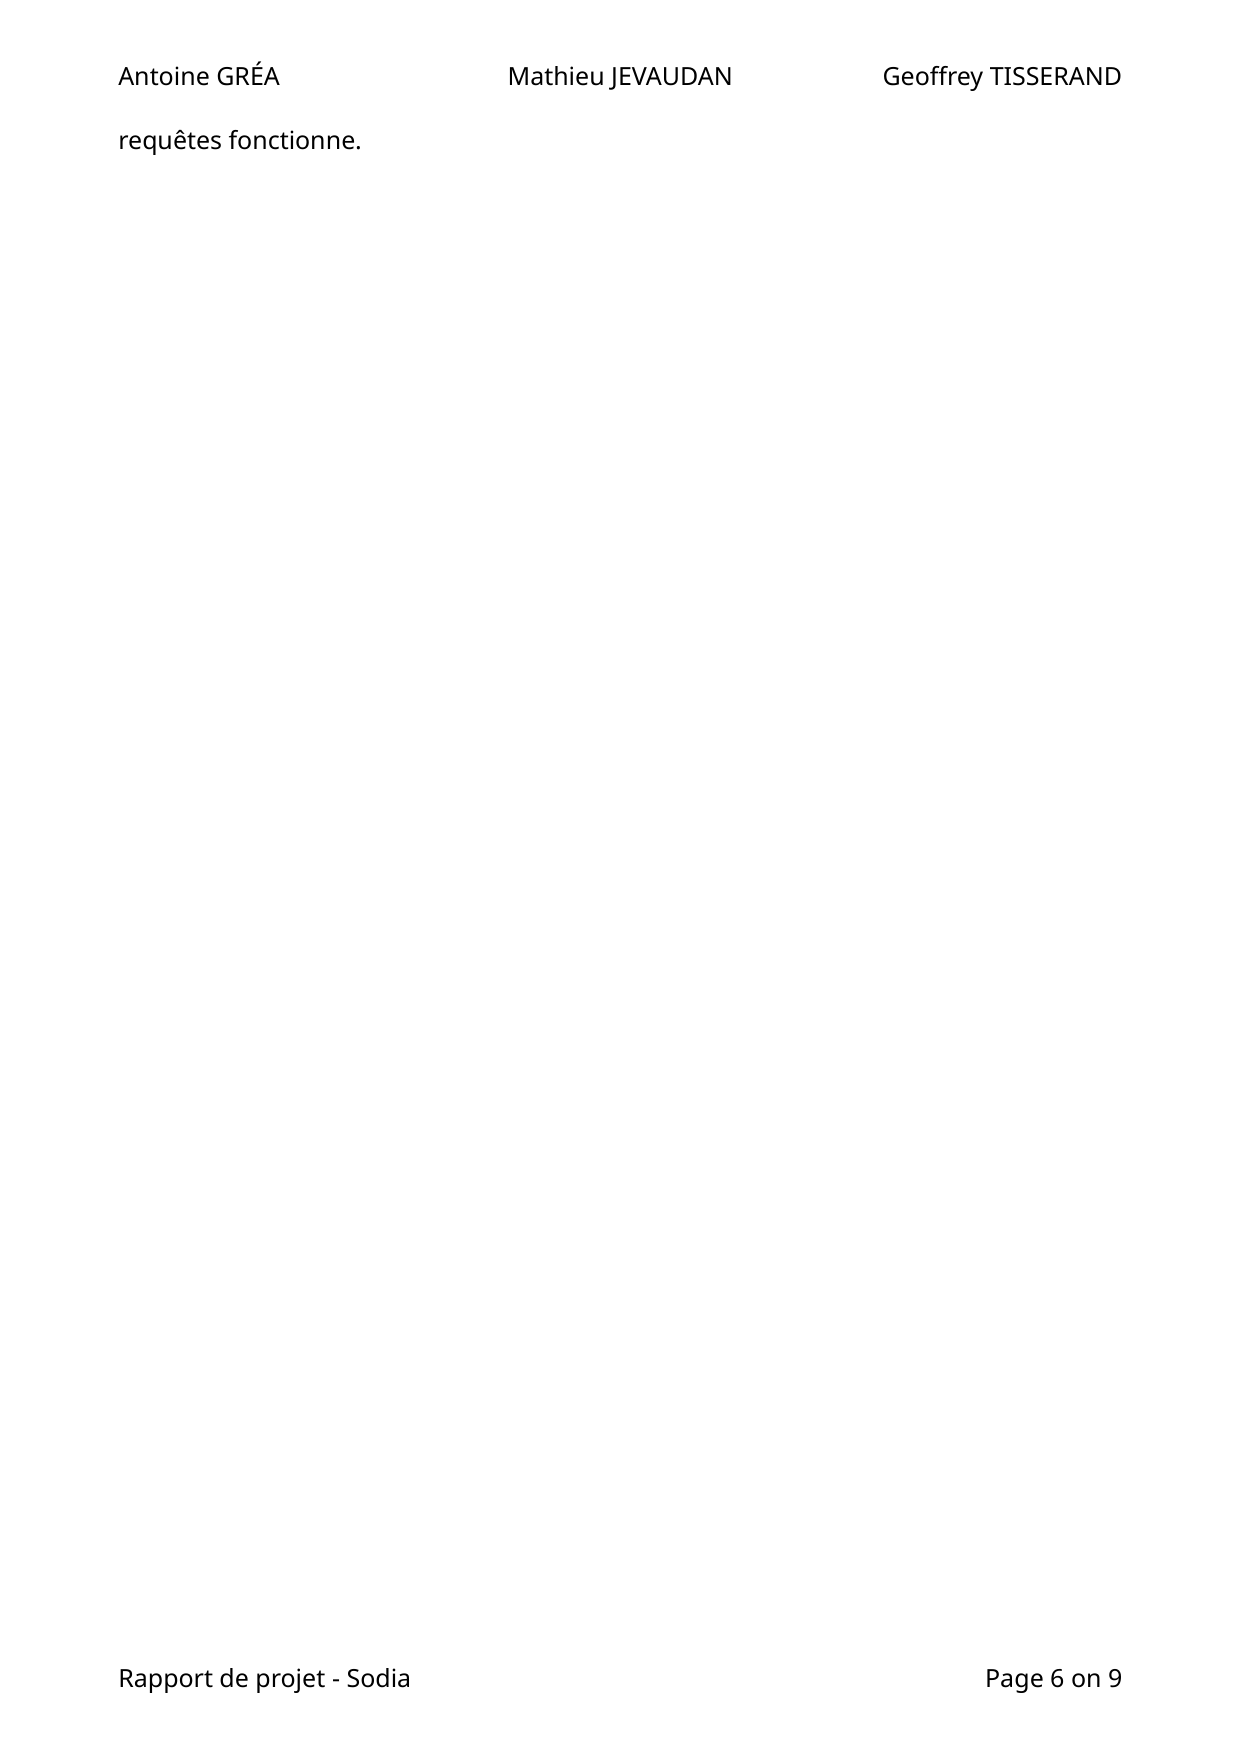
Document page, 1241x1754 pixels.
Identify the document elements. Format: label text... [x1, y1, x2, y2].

text requêtes fonctionne. [118, 123, 1122, 157]
